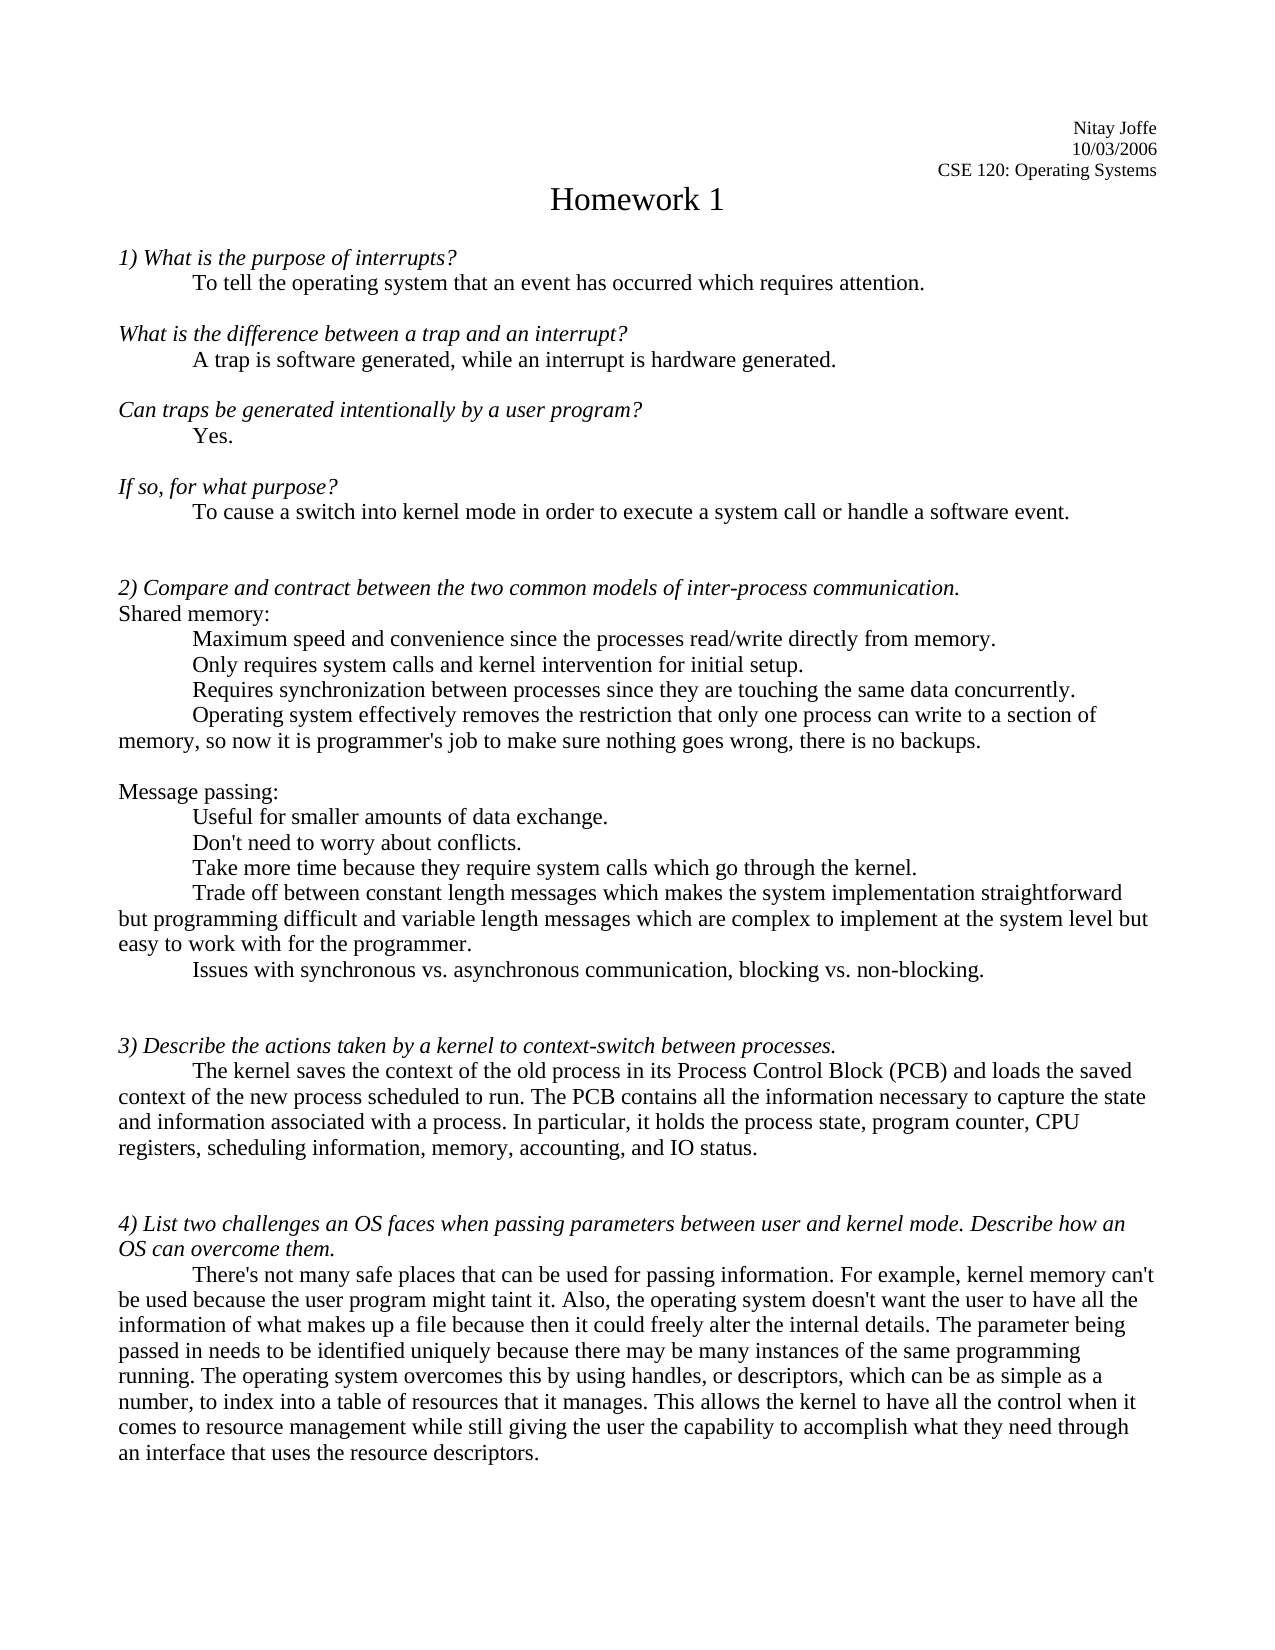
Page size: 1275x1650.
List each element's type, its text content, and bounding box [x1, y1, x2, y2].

text The kernel saves the context of the old process in its Process Control Block (PCB) and loads the saved context of the new process scheduled to run. The PCB contains all the information necessary to capture the state and information associated with a process. In particular, it holds the process state, program counter, CPU registers, scheduling information, memory, accounting, and IO status. [118, 1058, 1157, 1160]
text Requires synchronization between processes since they are touching the same data concurrently. [118, 677, 1157, 702]
text Don't need to worry about conflicts. [118, 829, 1157, 855]
text 3) Describe the actions taken by a kernel to context-switch between processes. [118, 1033, 1157, 1058]
text 10/03/2006 [118, 139, 1157, 159]
text Message passing: [118, 779, 1157, 804]
text Yes. [118, 423, 1157, 448]
text Shared memory: [118, 601, 1157, 626]
text Issues with synchronous vs. asynchronous communication, blocking vs. non-blocking. [118, 957, 1157, 982]
text 1) What is the purpose of interrupts? [118, 245, 1157, 270]
text To cause a switch into kernel mode in order to execute a system call or handle a software event. [118, 499, 1157, 524]
text 2) Compare and contract between the two common models of inter-process communication. [118, 575, 1157, 601]
text Maximum speed and convenience since the processes read/write directly from memory. [118, 626, 1157, 652]
text What is the difference between a trap and an interrupt? [118, 321, 1157, 347]
text To tell the operating system that an event has occurred which requires attention. [118, 270, 1157, 296]
text Operating system effectively removes the restriction that only one process can write to a section of memory, so now it is programmer's job to make sure nothing goes wrong, there is no backups. [118, 702, 1157, 753]
text CSE 120: Operating Systems [118, 159, 1157, 180]
text Useful for smaller amounts of data exchange. [118, 804, 1157, 829]
text If so, for what purpose? [118, 474, 1157, 499]
text Only requires system calls and kernel intervention for initial setup. [118, 652, 1157, 677]
text There's not many safe places that can be used for passing information. For example, kernel memory can't be used because the user program might taint it. Also, the operating system doesn't want the user to have all the information of what makes up a file because then it could freely alter the internal details. The parameter being passed in needs to be identified uniquely because there may be many instances of the same programming running. The operating system overcomes this by using handles, or descriptors, which can be as simple as a number, to index into a table of resources that it manages. This allows the kernel to have all the control when it comes to resource management while still giving the user the capability to accomplish what they need through an interface that uses the resource descriptors. [118, 1262, 1157, 1465]
text A trap is software generated, while an interrupt is hardware generated. [118, 347, 1157, 372]
text Take more time because they require system calls which go through the kernel. [118, 855, 1157, 880]
text Can traps be generated intentionally by a user program? [118, 397, 1157, 423]
text 4) List two challenges an OS faces when passing parameters between user and kernel mode. Describe how an OS can overcome them. [118, 1211, 1157, 1262]
text Trade off between constant length messages which makes the system implementation straightforward but programming difficult and variable length messages which are complex to implement at the system level but easy to work with for the programmer. [118, 880, 1157, 957]
text Homework 1 [118, 180, 1157, 217]
text Nitay Joffe [118, 118, 1157, 139]
